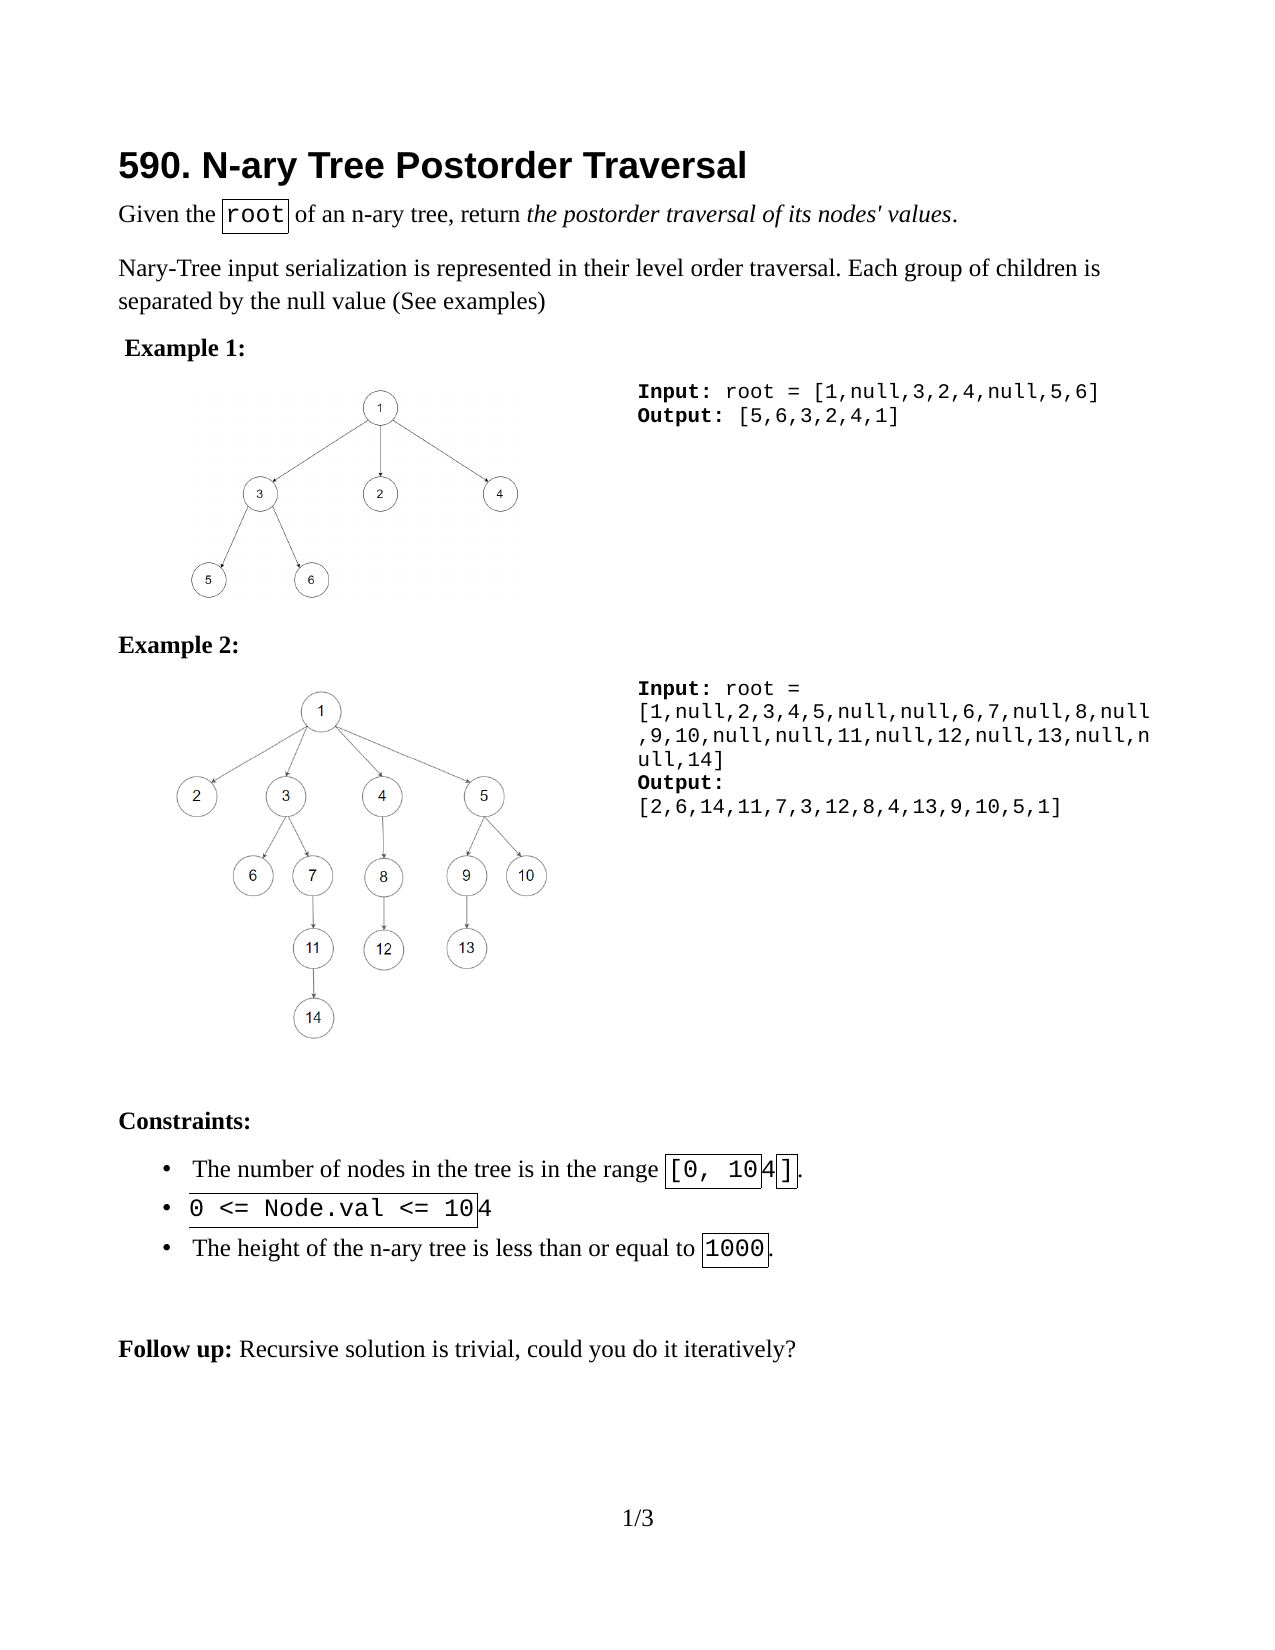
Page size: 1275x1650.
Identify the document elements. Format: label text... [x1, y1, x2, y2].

list The number of nodes in the tree is in the range [0, 104]. [162, 1153, 761, 1188]
text root [223, 200, 288, 233]
table_header [118, 381, 637, 630]
picture [187, 387, 522, 602]
list The number of nodes in the tree is in the range [0, 104]. [666, 1155, 761, 1188]
text Follow up: Recursive solution is trivial, could you do it iteratively? [118, 1334, 1157, 1363]
text Nary-Tree input serialization is represented in their level order traversal. Each group of children is separated by the null value (See examples) [118, 253, 1157, 314]
list The height of the n-ary tree is less than or equal to 1000. [162, 1232, 768, 1267]
list 0 <= Node.val <= 104 [478, 1193, 1157, 1227]
list The number of nodes in the tree is in the range [0, 104]. [762, 1153, 797, 1188]
table_header Input: root = [1,null,2,3,4,5,null,null,6,7,null,8,null,9,10,null,null,11,null,12,null,13,null,null,14] Output: [2,6,14,11,7,3,12,8,4,13,9,10,5,1] [638, 678, 1157, 1073]
text Given the [118, 199, 222, 233]
list The height of the n-ary tree is less than or equal to 1000. [769, 1232, 1157, 1267]
table_header [118, 678, 637, 1073]
text Constraints: [118, 1073, 1157, 1135]
picture [165, 686, 560, 1045]
subtitle 590. N-ary Tree Postorder Traversal [118, 143, 1157, 186]
list The number of nodes in the tree is in the range [0, 104]. [798, 1153, 1157, 1188]
text Example 2: [118, 630, 1157, 659]
list The height of the n-ary tree is less than or equal to 1000. [703, 1234, 768, 1267]
list 0 <= Node.val <= 104 [162, 1193, 477, 1227]
table_header Input: root = [1,null,3,2,4,null,5,6] Output: [5,6,3,2,4,1] [638, 381, 1157, 630]
text of an n-ary tree, return the postorder traversal of its nodes' values. [289, 199, 1157, 233]
text Example 1: [118, 333, 1157, 362]
